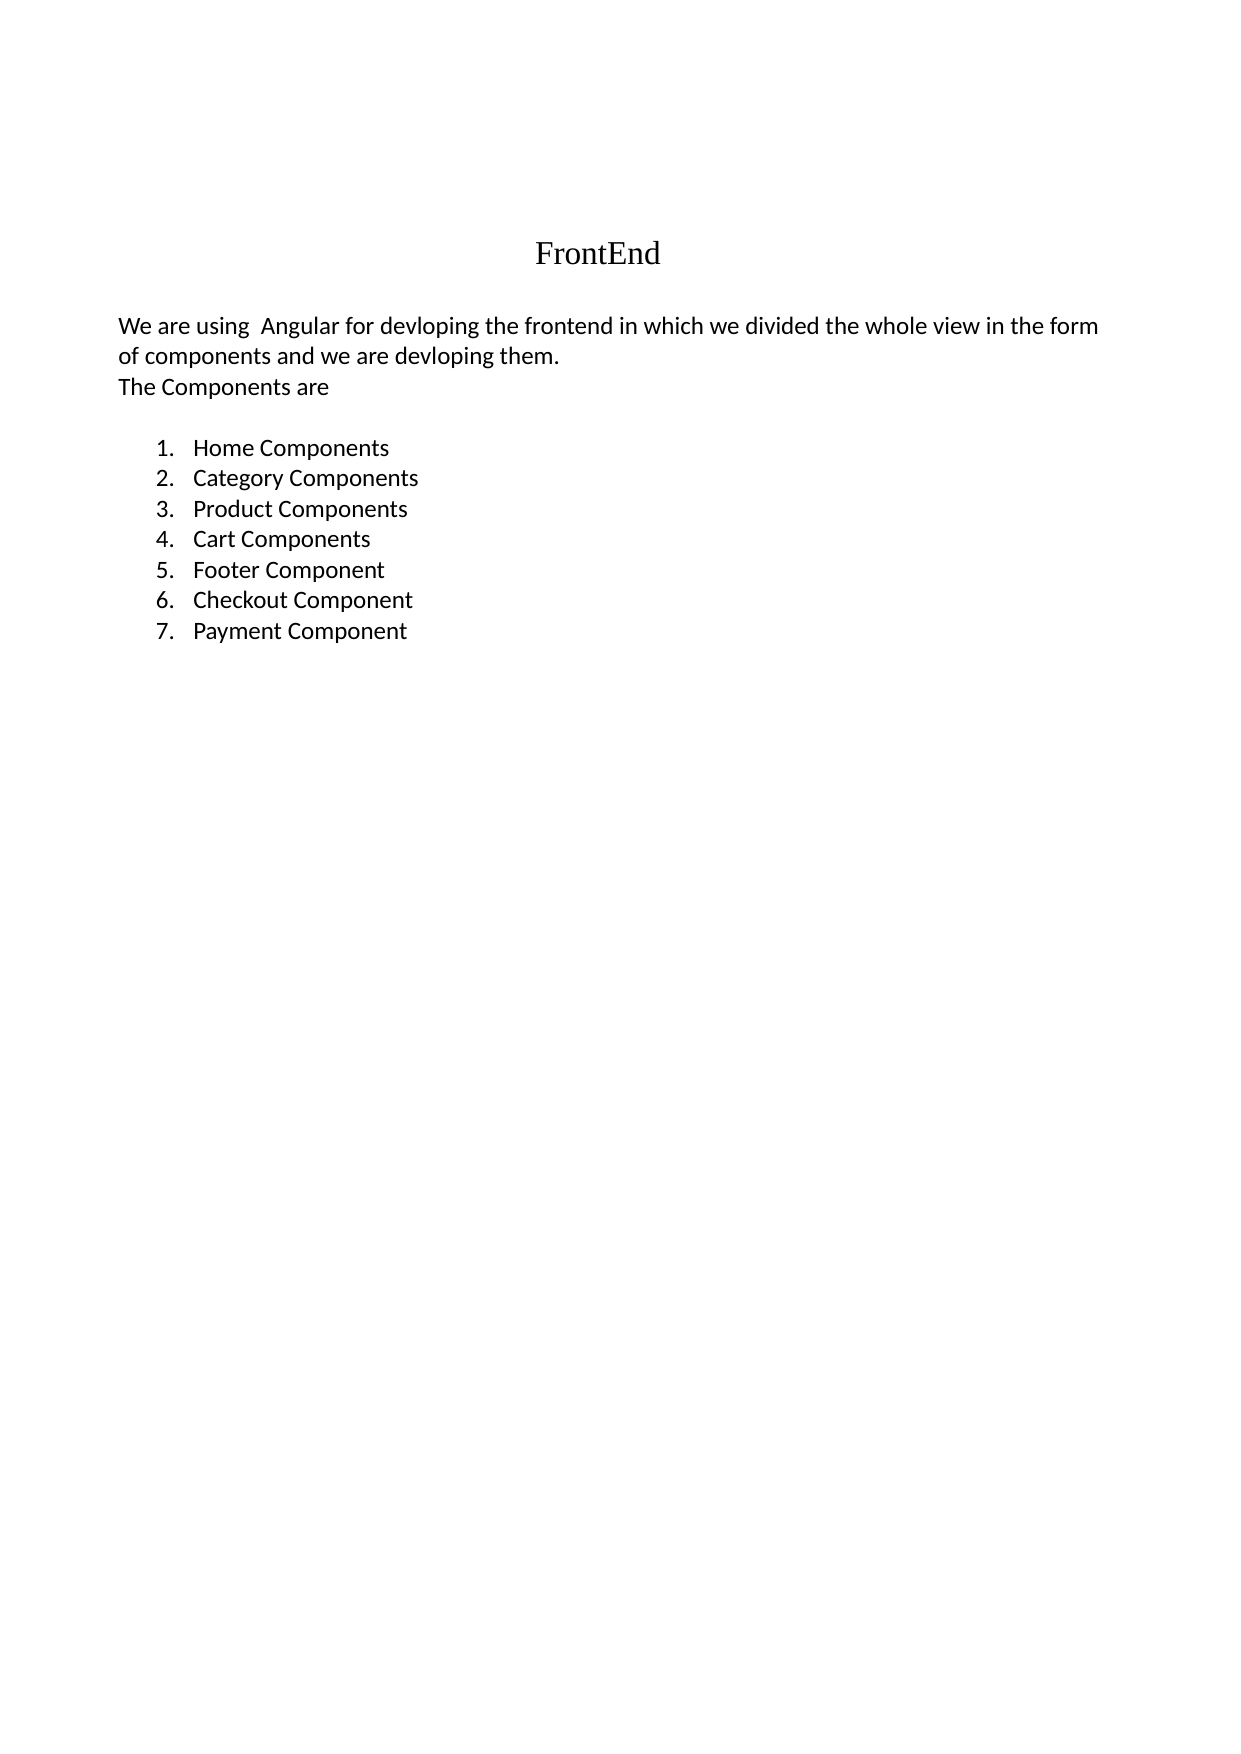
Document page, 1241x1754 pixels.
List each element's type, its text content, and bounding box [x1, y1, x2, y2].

list Product Components [156, 493, 1122, 523]
list Cart Components [156, 523, 1122, 554]
list Footer Component [156, 554, 1122, 584]
list Checkout Component [156, 584, 1122, 615]
list Payment Component [156, 615, 1122, 646]
list Home Components [156, 432, 1122, 462]
list Category Components [156, 462, 1122, 493]
text The Components are [118, 371, 1122, 432]
text We are using Angular for devloping the frontend in which we divided the whole view in the form of components and we are devloping them. [118, 310, 1122, 371]
text FrontEnd [118, 233, 1122, 271]
